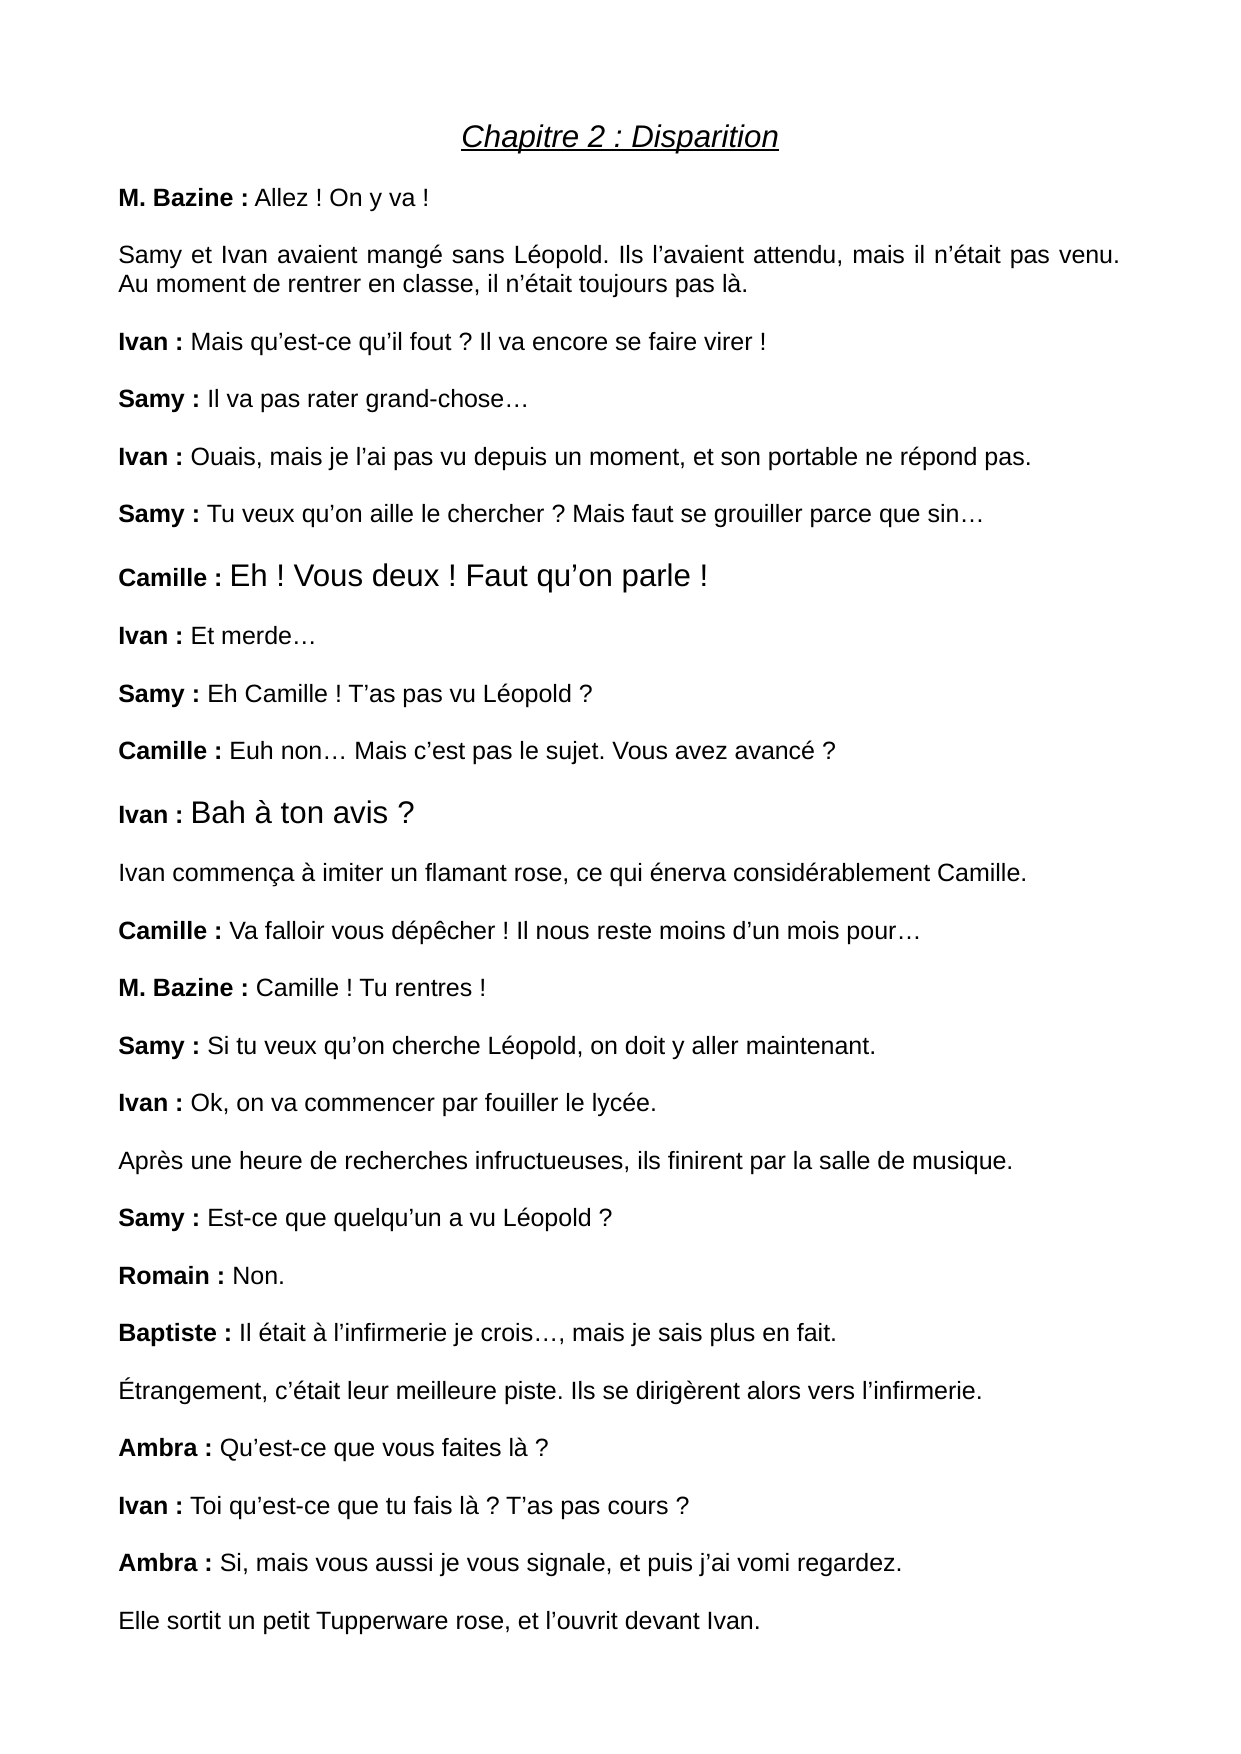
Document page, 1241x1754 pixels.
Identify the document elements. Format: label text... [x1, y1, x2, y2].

text Ivan : Toi qu’est-ce que tu fais là ? T’as pas cours ? [118, 1491, 1122, 1520]
text Ivan : Bah à ton avis ? [118, 794, 1122, 830]
text Ivan commença à imiter un flamant rose, ce qui énerva considérablement Camille. [118, 858, 1122, 887]
text Ivan : Et merde… [118, 621, 1122, 650]
text Samy : Eh Camille ! T’as pas vu Léopold ? [118, 679, 1122, 707]
text M. Bazine : Allez ! On y va ! [118, 183, 1122, 212]
text Ambra : Qu’est-ce que vous faites là ? [118, 1433, 1122, 1462]
text Ambra : Si, mais vous aussi je vous signale, et puis j’ai vomi regardez. [118, 1548, 1122, 1577]
text Ivan : Mais qu’est-ce qu’il fout ? Il va encore se faire virer ! [118, 327, 1122, 355]
text Samy : Il va pas rater grand-chose… [118, 384, 1122, 413]
text Camille : Va falloir vous dépêcher ! Il nous reste moins d’un mois pour… [118, 916, 1122, 945]
text Ivan : Ok, on va commencer par fouiller le lycée. [118, 1088, 1122, 1117]
text Samy et Ivan avaient mangé sans Léopold. Ils l’avaient attendu, mais il n’était pas venu. Au moment de rentrer en classe, il n’était toujours pas là. [118, 240, 1122, 298]
text Camille : Euh non… Mais c’est pas le sujet. Vous avez avancé ? [118, 736, 1122, 765]
text Après une heure de recherches infructueuses, ils finirent par la salle de musique. [118, 1146, 1122, 1175]
text Samy : Est-ce que quelqu’un a vu Léopold ? [118, 1203, 1122, 1232]
text Chapitre 2 : Disparition [118, 118, 1122, 154]
text Baptiste : Il était à l’infirmerie je crois…, mais je sais plus en fait. [118, 1318, 1122, 1347]
text Romain : Non. [118, 1261, 1122, 1290]
text Samy : Si tu veux qu’on cherche Léopold, on doit y aller maintenant. [118, 1031, 1122, 1060]
text Camille : Eh ! Vous deux ! Faut qu’on parle ! [118, 557, 1122, 592]
text Ivan : Ouais, mais je l’ai pas vu depuis un moment, et son portable ne répond pas. [118, 442, 1122, 470]
text Étrangement, c’était leur meilleure piste. Ils se dirigèrent alors vers l’infirmerie. [118, 1376, 1122, 1405]
text M. Bazine : Camille ! Tu rentres ! [118, 973, 1122, 1002]
text Elle sortit un petit Tupperware rose, et l’ouvrit devant Ivan. [118, 1606, 1122, 1635]
text Samy : Tu veux qu’on aille le chercher ? Mais faut se grouiller parce que sin… [118, 499, 1122, 528]
